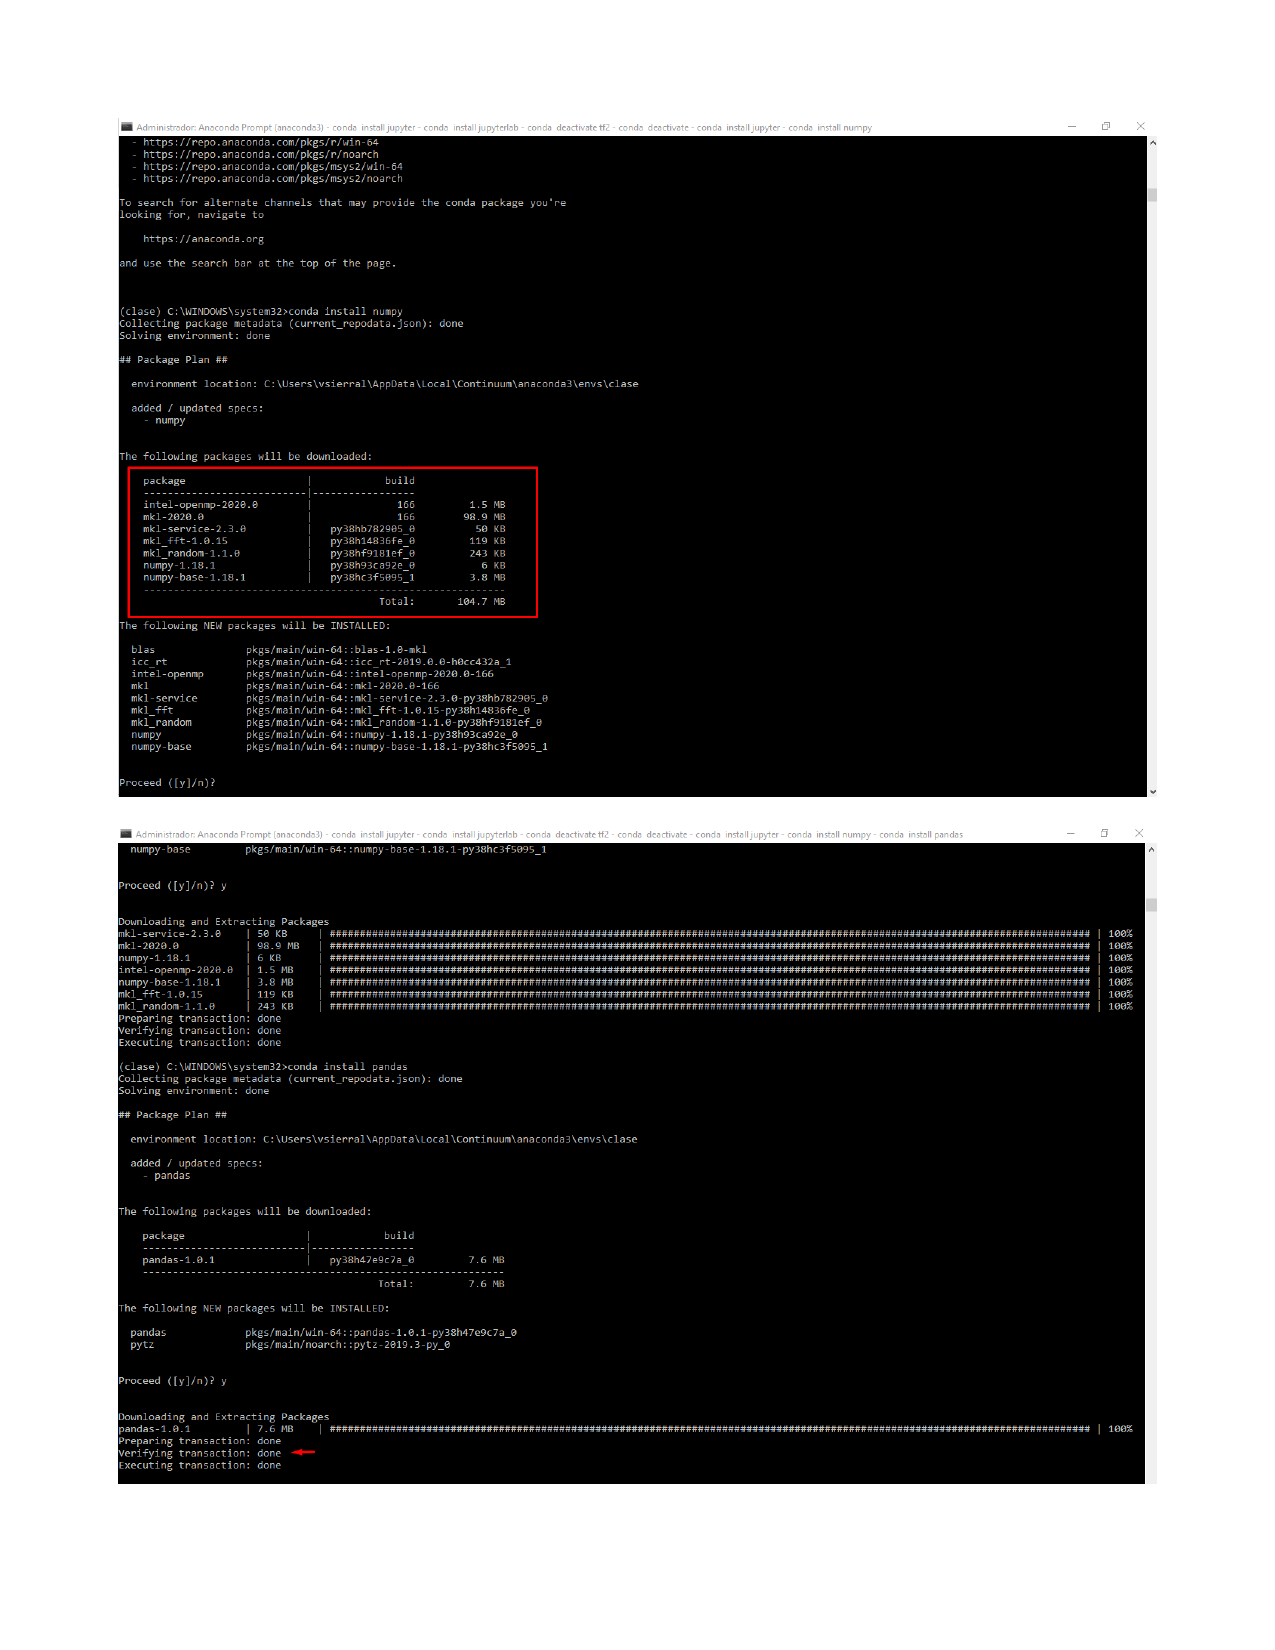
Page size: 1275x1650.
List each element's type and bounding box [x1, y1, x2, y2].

picture [118, 118, 1157, 797]
picture [118, 825, 1157, 1484]
